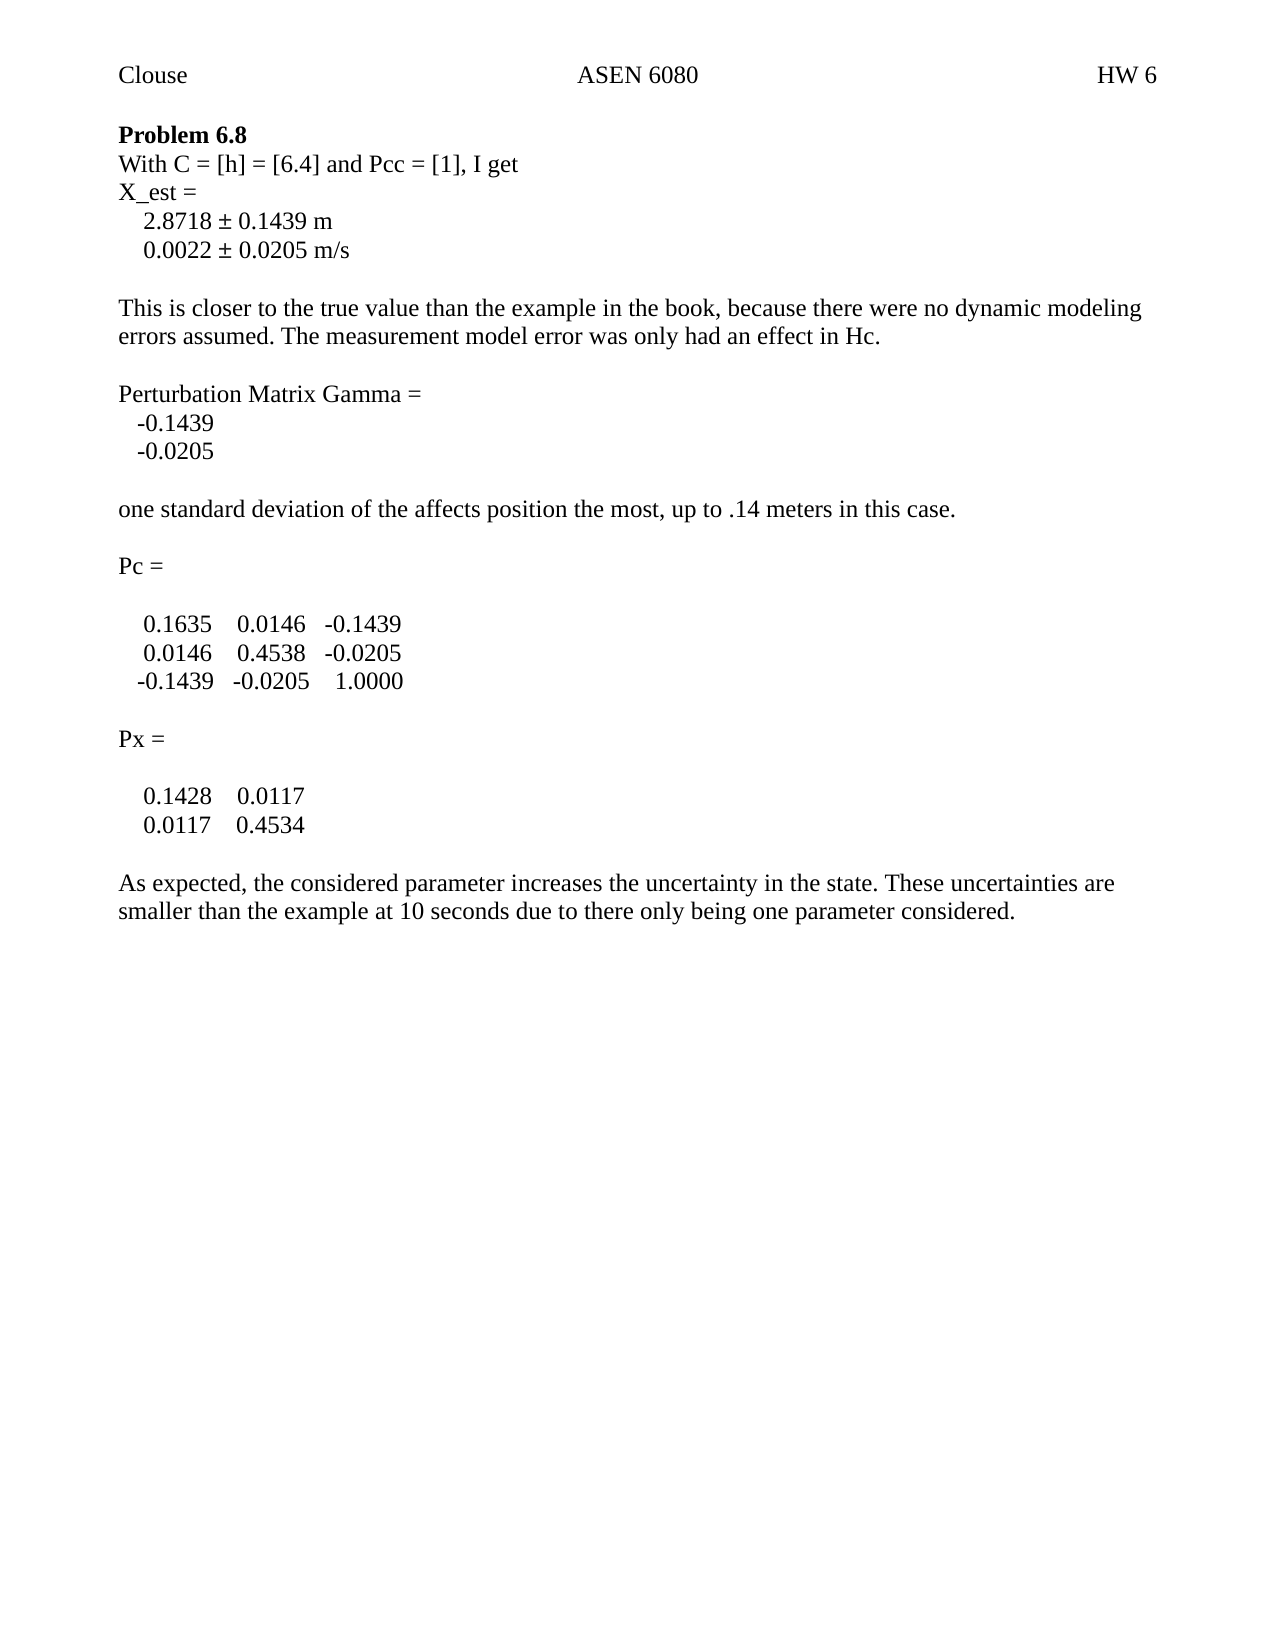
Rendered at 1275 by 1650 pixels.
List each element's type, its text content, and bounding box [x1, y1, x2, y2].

text one standard deviation of the affects position the most, up to .14 meters in this case. [118, 494, 1157, 523]
text 0.1428 0.0117 [118, 781, 1157, 810]
text -0.1439 -0.0205 1.0000 [118, 666, 1157, 695]
text As expected, the considered parameter increases the uncertainty in the state. These uncertainties are smaller than the example at 10 seconds due to there only being one parameter considered. [118, 868, 1157, 925]
text With C = [h] = [6.4] and Pcc = [1], I get X_est = [118, 149, 1157, 206]
text 0.0022 ± 0.0205 m/s [118, 235, 1157, 264]
text Pc = [118, 551, 1157, 580]
text 0.0117 0.4534 [118, 810, 1157, 839]
text -0.1439 [118, 408, 1157, 436]
text 2.8718 ± 0.1439 m [118, 206, 1157, 235]
text Px = [118, 724, 1157, 753]
text Perturbation Matrix Gamma = [118, 379, 1157, 408]
text -0.0205 [118, 436, 1157, 465]
text 0.1635 0.0146 -0.1439 [118, 609, 1157, 638]
text This is closer to the true value than the example in the book, because there were no dynamic modeling errors assumed. The measurement model error was only had an effect in Hc. [118, 293, 1157, 350]
text 0.0146 0.4538 -0.0205 [118, 638, 1157, 666]
text Problem 6.8 [118, 120, 1157, 149]
